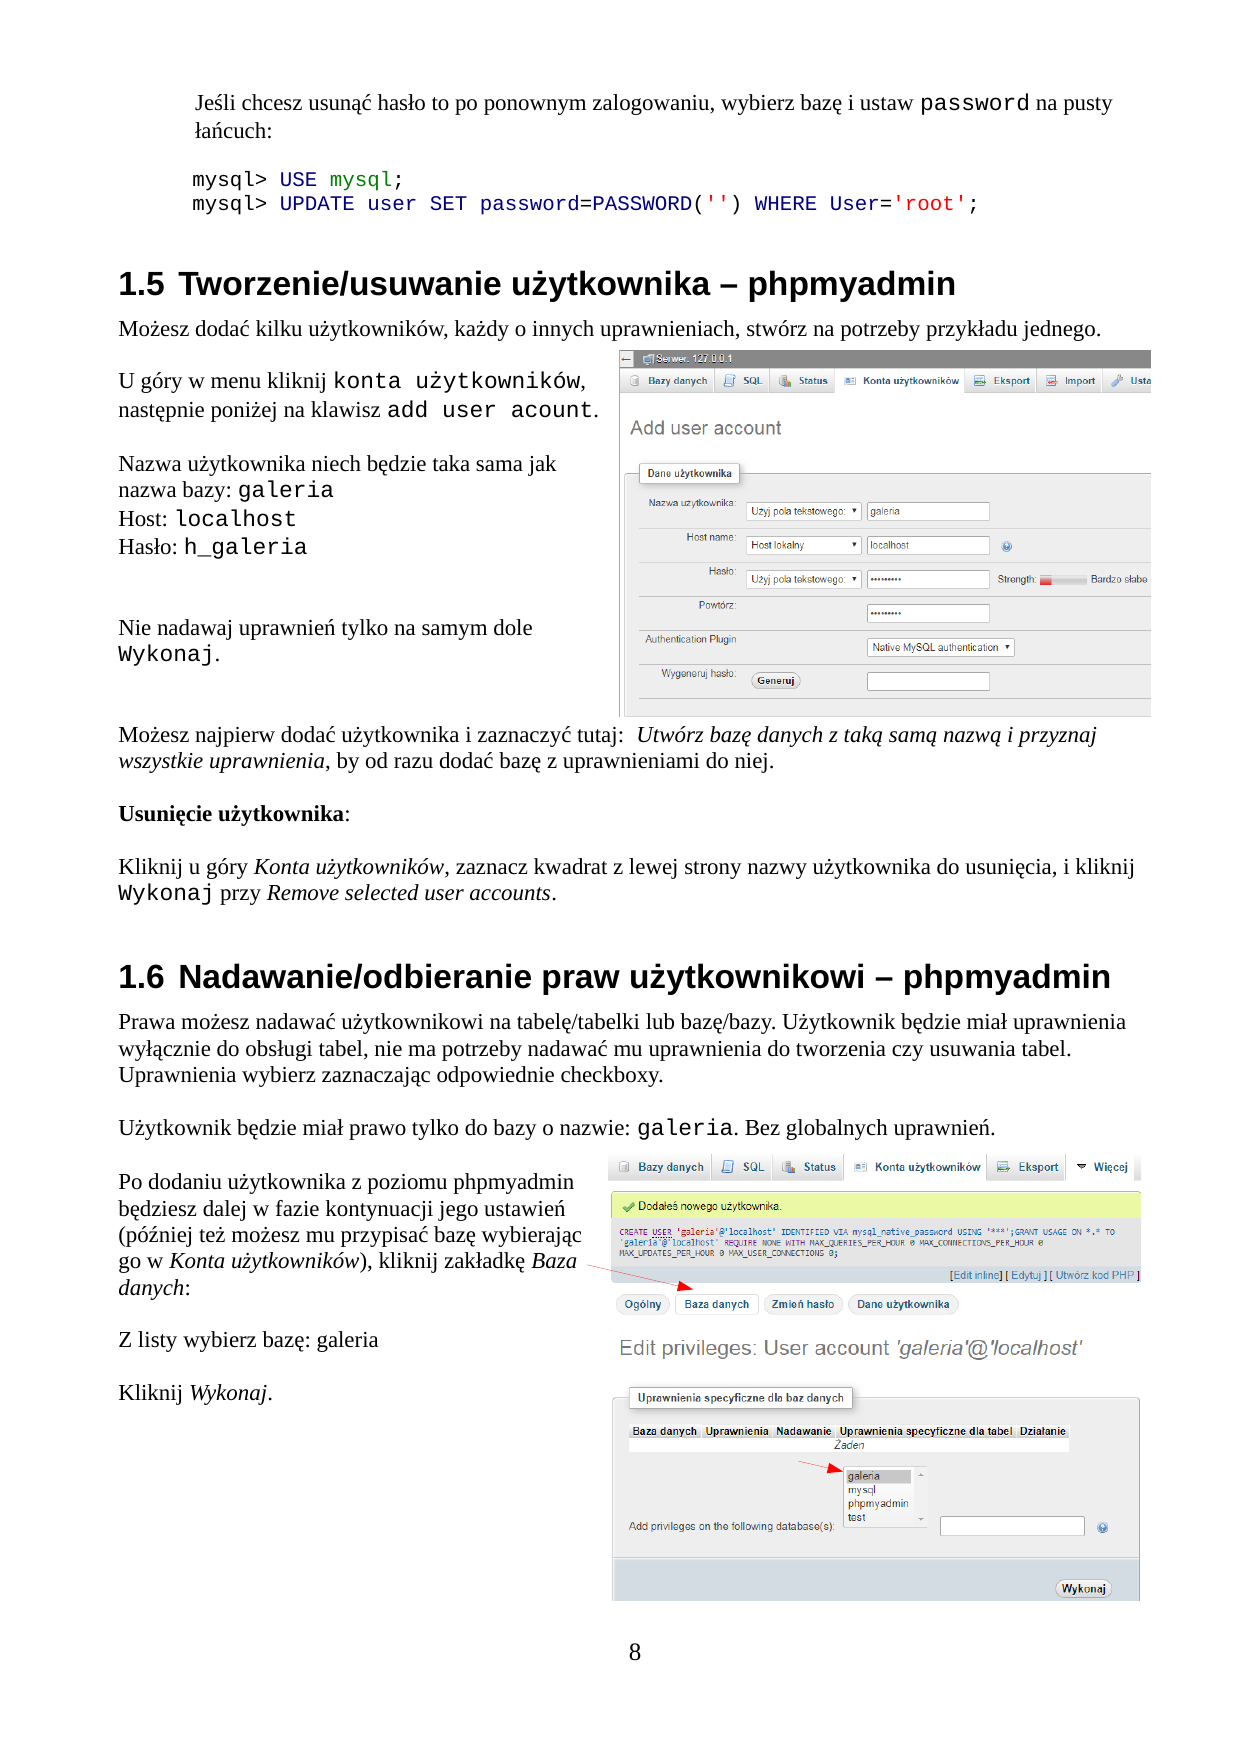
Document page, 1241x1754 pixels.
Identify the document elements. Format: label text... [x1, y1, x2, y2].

text Nie nadawaj uprawnień tylko na samym dole Wykonaj. [118, 614, 619, 668]
picture [619, 350, 1151, 717]
text mysql> UPDATE user SET password=PASSWORD('') WHERE User='root'; [118, 193, 1152, 216]
text Usunięcie użytkownika: [118, 800, 1152, 827]
text Prawa możesz nadawać użytkownikowi na tabelę/tabelki lub bazę/bazy. Użytkownik będzie miał uprawnienia wyłącznie do obsługi tabel, nie ma potrzeby nadawać mu uprawnienia do tworzenia czy usuwania tabel. Uprawnienia wybierz zaznaczając odpowiednie checkboxy. [118, 1008, 1152, 1087]
text Możesz dodać kilku użytkowników, każdy o innych uprawnieniach, stwórz na potrzeby przykładu jednego. [118, 315, 1152, 341]
text Host: localhost [118, 505, 619, 533]
subtitle Tworzenie/usuwanie użytkownika – phpmyadmin [118, 263, 1152, 302]
text Kliknij u góry Konta użytkowników, zaznacz kwadrat z lewej strony nazwy użytkownika do usunięcia, i kliknij Wykonaj przy Remove selected user accounts. [118, 853, 1152, 908]
subtitle Nadawanie/odbieranie praw użytkownikowi – phpmyadmin [118, 957, 1152, 996]
text Kliknij Wykonaj. [118, 1379, 608, 1406]
text Jeśli chcesz usunąć hasło to po ponownym zalogowaniu, wybierz bazę i ustaw password na pusty łańcuch: [195, 88, 1152, 143]
text Hasło: h_galeria [118, 533, 619, 561]
text U góry w menu kliknij konta użytkowników, następnie poniżej na klawisz add user acount. [118, 367, 619, 424]
text Po dodaniu użytkownika z poziomu phpmyadmin będziesz dalej w fazie kontynuacji jego ustawień (później też możesz mu przypisać bazę wybierając go w Konta użytkowników), kliknij zakładkę Baza danych: [118, 1168, 608, 1300]
text Nazwa użytkownika niech będzie taka sama jak nazwa bazy: galeria [118, 450, 619, 505]
text Możesz najpierw dodać użytkownika i zaznaczyć tutaj: Utwórz bazę danych z taką samą nazwą i przyznaj wszystkie uprawnienia, by od razu dodać bazę z uprawnieniami do niej. [118, 721, 1152, 774]
text mysql> USE mysql; [118, 169, 1152, 193]
text Z listy wybierz bazę: galeria [118, 1326, 608, 1353]
text Użytkownik będzie miał prawo tylko do bazy o nazwie: galeria. Bez globalnych uprawnień. [118, 1114, 1152, 1142]
picture [608, 1154, 1142, 1601]
